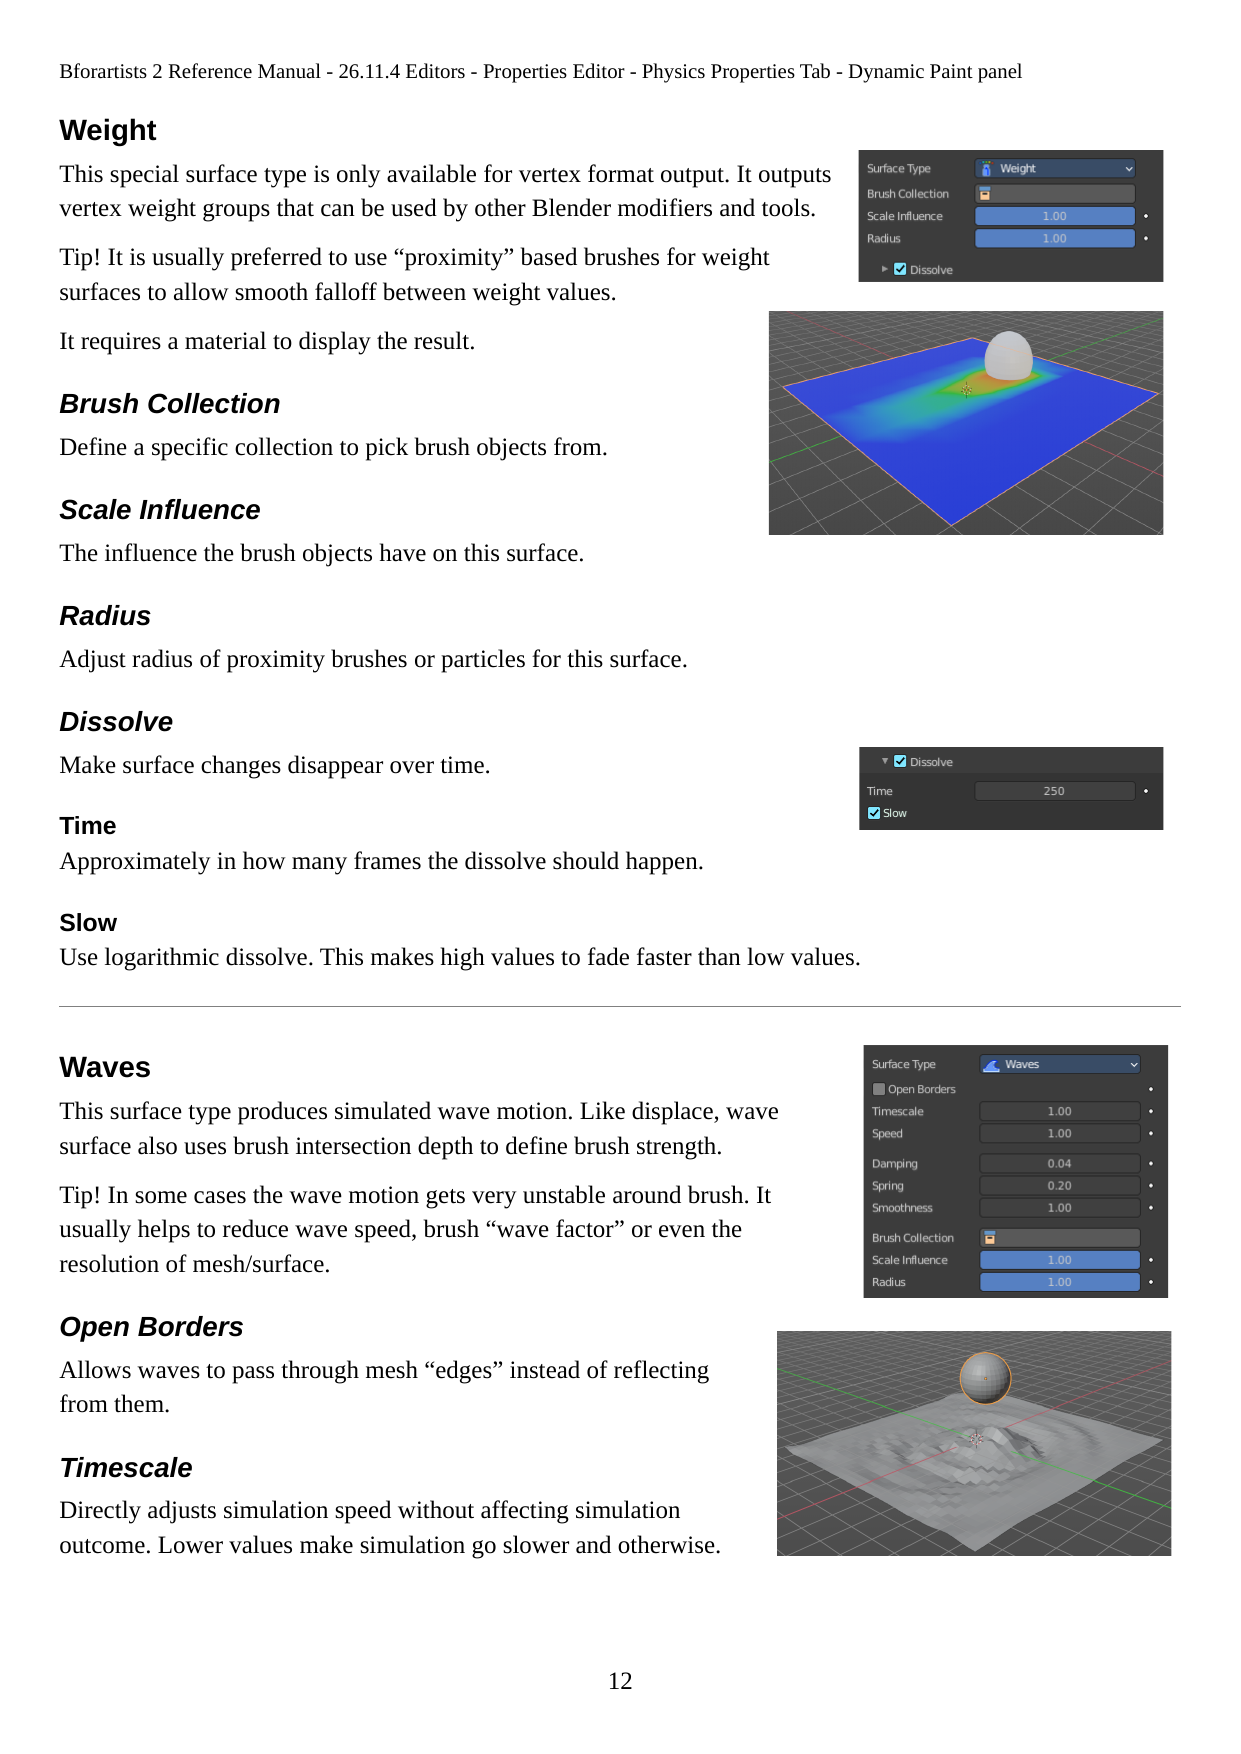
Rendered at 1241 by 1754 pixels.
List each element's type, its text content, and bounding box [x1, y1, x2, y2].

subtitle Time [59, 811, 1181, 840]
picture [777, 1331, 1172, 1556]
picture [768, 311, 1164, 535]
picture [863, 1045, 1169, 1298]
text Adjust radius of proximity brushes or particles for this surface. [59, 644, 1181, 672]
picture [858, 150, 1164, 282]
text This special surface type is only available for vertex format output. It outputs vertex weight groups that can be used by other Blender modifiers and tools. [59, 159, 858, 222]
text Approximately in how many frames the dissolve should happen. [59, 846, 1181, 875]
text Directly adjusts simulation speed without affecting simulation outcome. Lower values make simulation go slower and otherwise. [59, 1495, 1181, 1558]
subtitle Scale Influence [59, 493, 768, 525]
subtitle [1172, 1451, 1181, 1483]
text It requires a material to display the result. [59, 326, 768, 355]
subtitle Slow [59, 908, 1181, 936]
subtitle [1164, 387, 1181, 419]
subtitle Brush Collection [59, 387, 768, 419]
subtitle Weight [59, 113, 1181, 146]
text The influence the brush objects have on this surface. [59, 538, 1181, 567]
text This surface type produces simulated wave motion. Like displace, wave surface also uses brush intersection depth to define brush strength. [59, 1096, 863, 1160]
text Tip! In some cases the wave motion gets very unstable around brush. It usually helps to reduce wave speed, brush “wave factor” or even the resolution of mesh/surface. [59, 1180, 863, 1278]
subtitle [1164, 493, 1181, 525]
picture [859, 747, 1164, 830]
subtitle [1169, 1050, 1181, 1084]
subtitle Dissolve [59, 705, 1181, 737]
text Allows waves to pass through mesh “edges” instead of reflecting from them. [59, 1355, 777, 1418]
text Use logarithmic dissolve. This makes high values to fade faster than low values. [59, 942, 1181, 971]
subtitle Open Borders [59, 1311, 1181, 1342]
text Define a specific collection to pick brush objects from. [59, 432, 768, 461]
text Tip! It is usually preferred to use “proximity” based brushes for weight surfaces to allow smooth falloff between weight values. [59, 242, 1181, 306]
subtitle Timescale [59, 1451, 777, 1483]
subtitle Radius [59, 599, 1181, 631]
subtitle Waves [59, 1050, 863, 1084]
text Make surface changes disappear over time. [59, 750, 859, 778]
